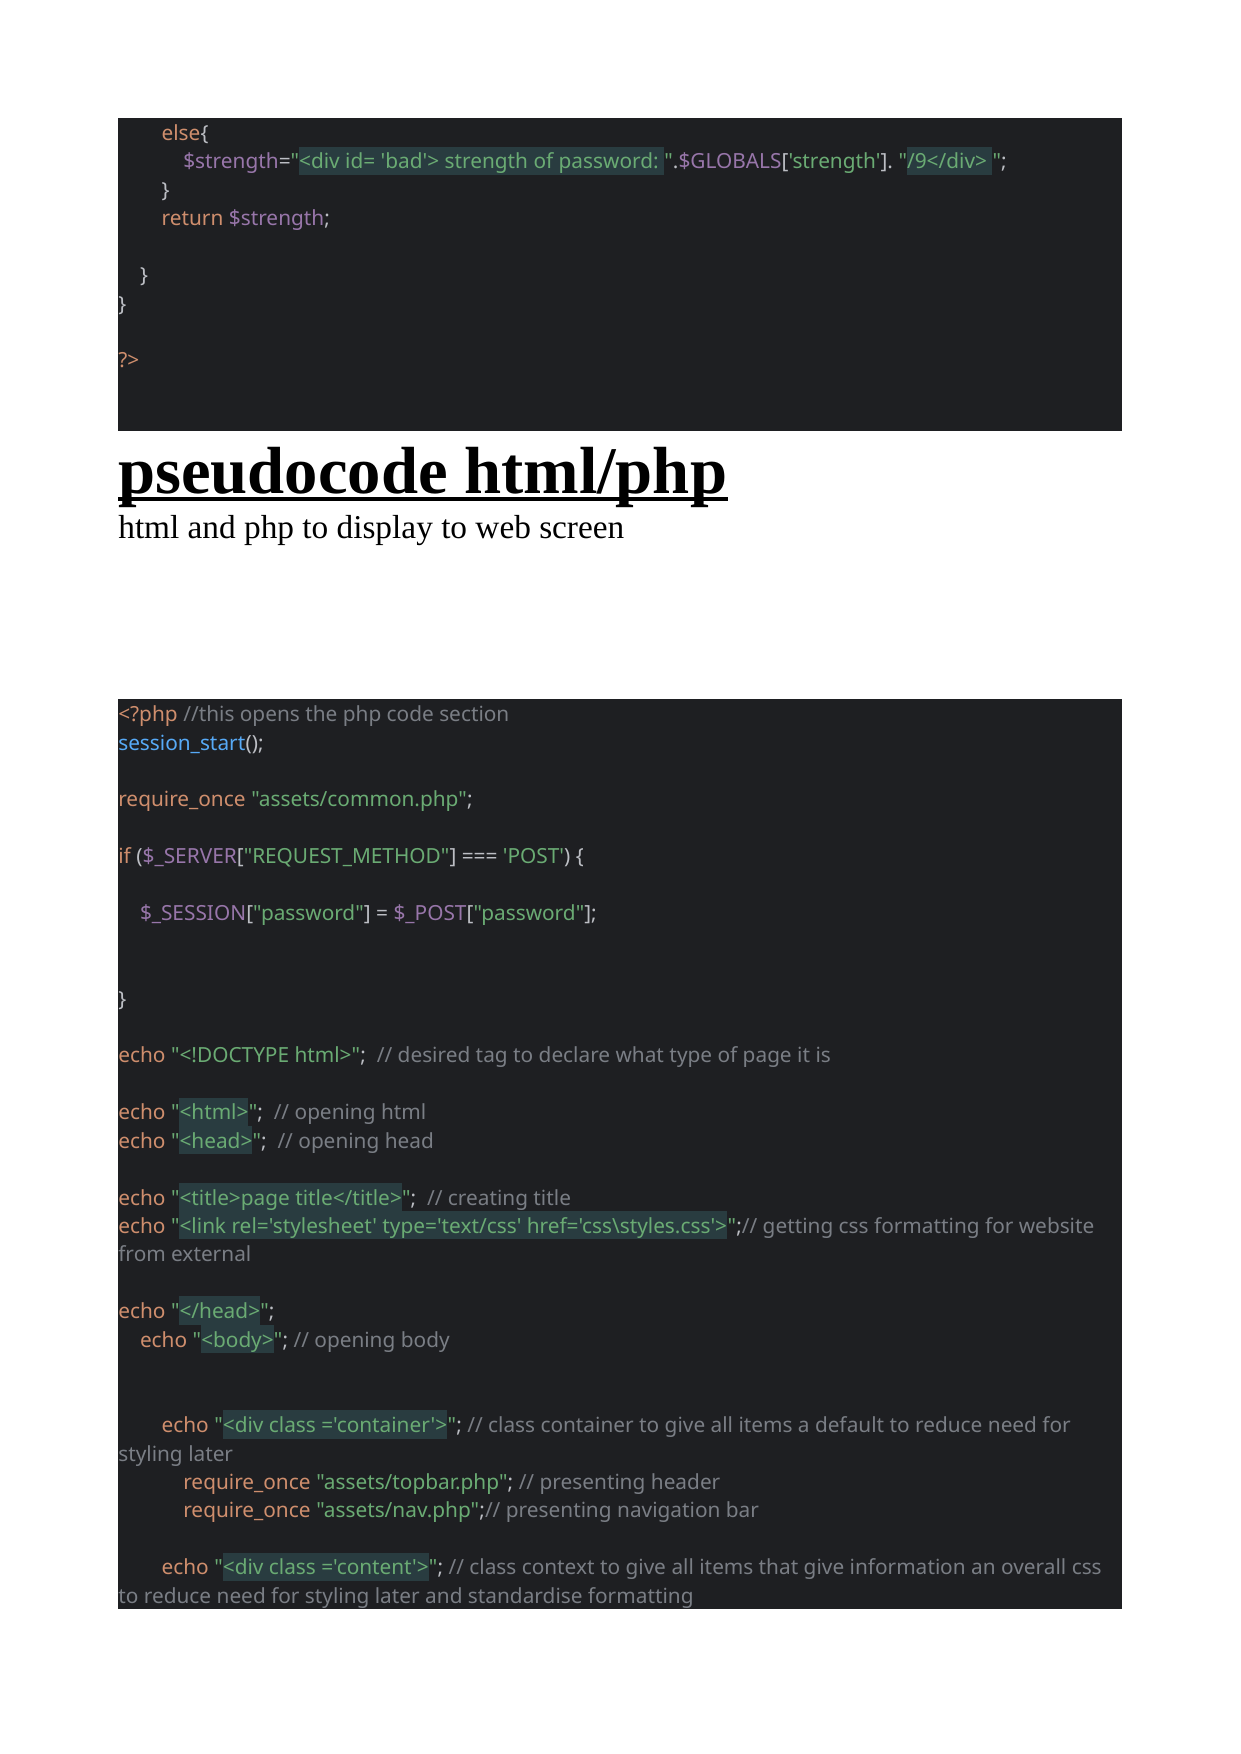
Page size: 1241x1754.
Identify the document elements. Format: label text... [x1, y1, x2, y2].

text else{ $strength="<div id= 'bad'> strength of password: ".$GLOBALS['strength']. "/9</div> "; } return $strength; } } ?> [118, 118, 1122, 374]
text <?php //this opens the php code section session_start(); require_once "assets/common.php"; if ($_SERVER["REQUEST_METHOD"] === 'POST') { $_SESSION["password"] = $_POST["password"]; } echo "<!DOCTYPE html>"; // desired tag to declare what type of page it is echo "<html>"; // opening html echo "<head>"; // opening head echo "<title>page title</title>"; // creating title echo "<link rel='stylesheet' type='text/css' href='css\styles.css'>";// getting css formatting for website from external echo "</head>"; echo "<body>"; // opening body echo "<div class ='container'>"; // class container to give all items a default to reduce need for styling later require_once "assets/topbar.php"; // presenting header require_once "assets/nav.php";// presenting navigation bar echo "<div class ='content'>"; // class context to give all items that give information an overall css to reduce need for styling later and standardise formatting [118, 699, 1122, 1609]
text pseudocode html/php [118, 431, 1122, 508]
text html and php to display to web screen [118, 508, 1122, 546]
